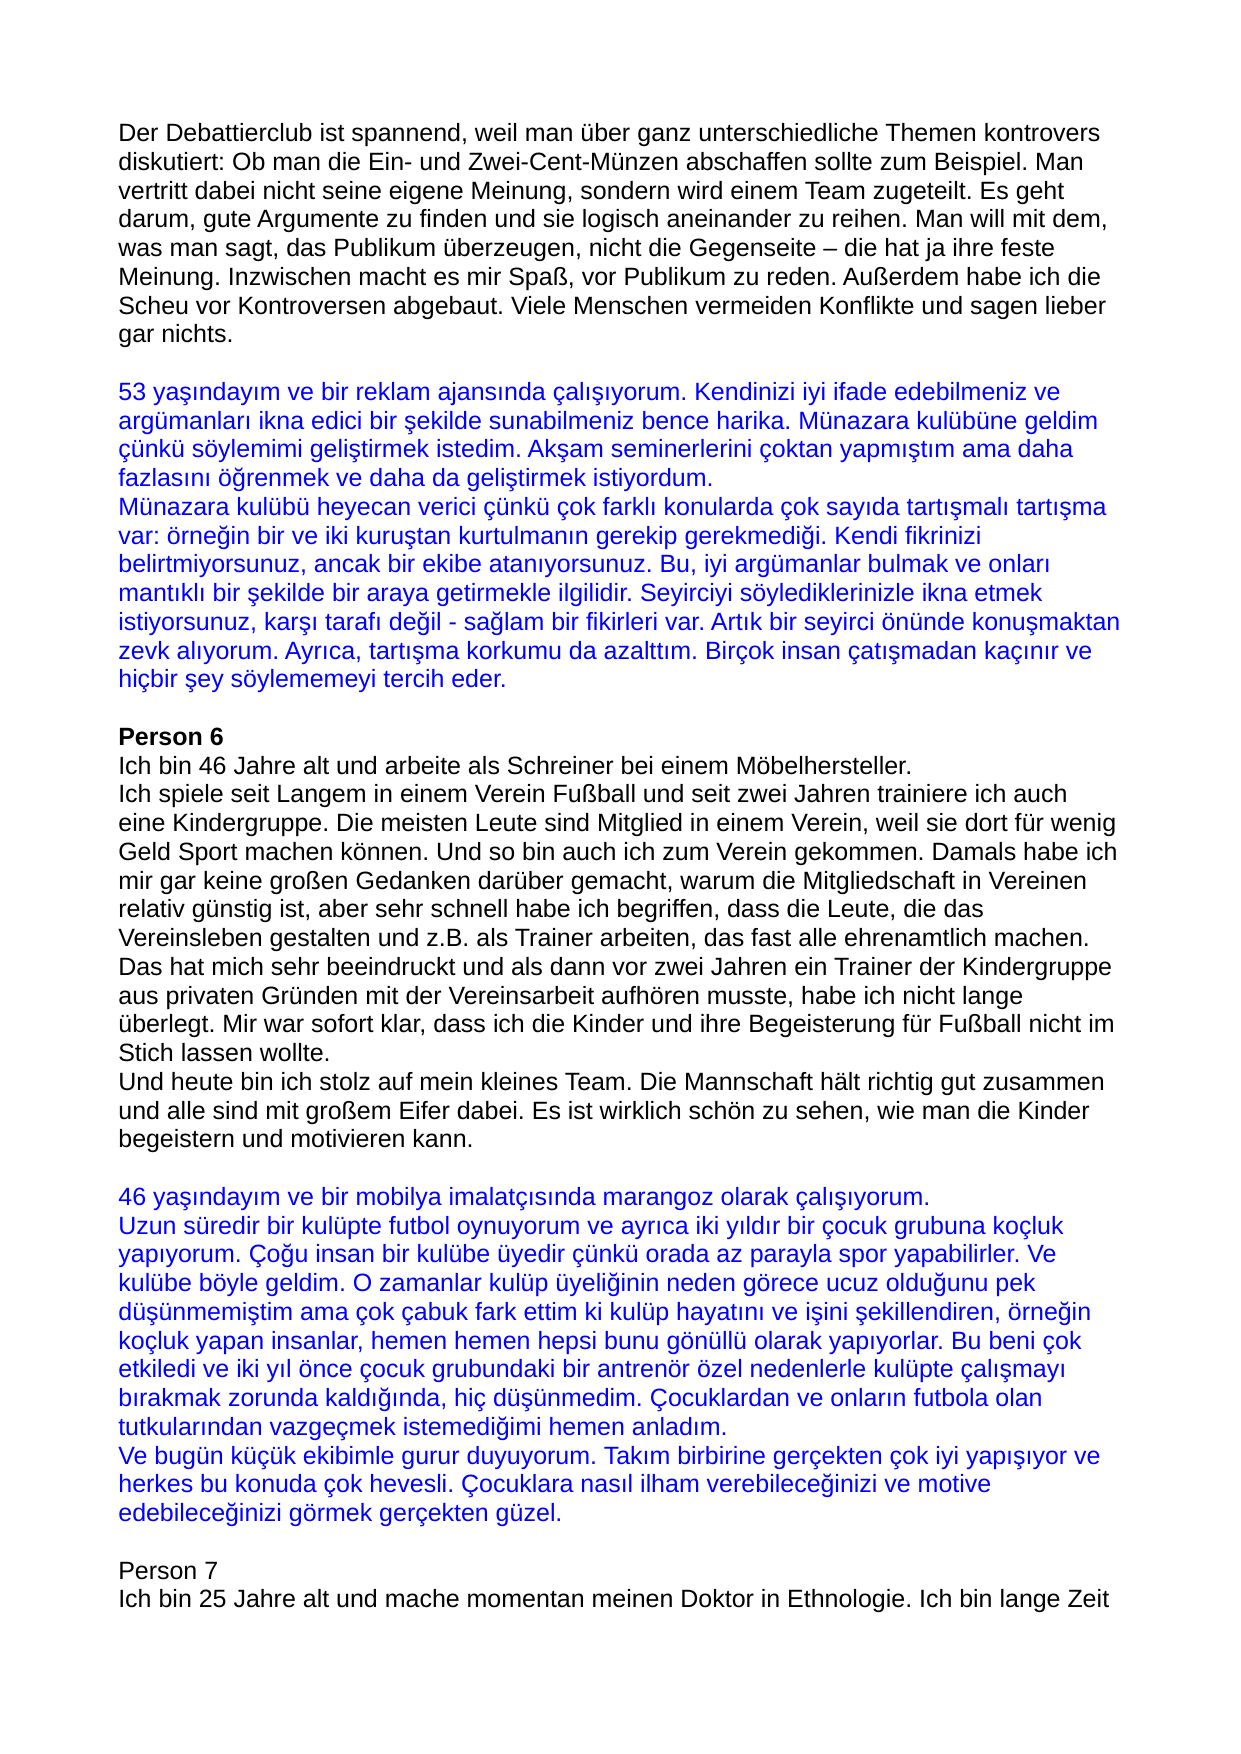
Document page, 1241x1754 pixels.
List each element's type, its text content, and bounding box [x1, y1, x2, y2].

text Ich bin 25 Jahre alt und mache momentan meinen Doktor in Ethnologie. Ich bin lange Zeit [118, 1584, 1122, 1613]
text 53 yaşındayım ve bir reklam ajansında çalışıyorum. Kendinizi iyi ifade edebilmeniz ve argümanları ikna edici bir şekilde sunabilmeniz bence harika. Münazara kulübüne geldim çünkü söylemimi geliştirmek istedim. Akşam seminerlerini çoktan yapmıştım ama daha fazlasını öğrenmek ve daha da geliştirmek istiyordum. Münazara kulübü heyecan verici çünkü çok farklı konularda çok sayıda tartışmalı tartışma var: örneğin bir ve iki kuruştan kurtulmanın gerekip gerekmediği. Kendi fikrinizi belirtmiyorsunuz, ancak bir ekibe atanıyorsunuz. Bu, iyi argümanlar bulmak ve onları mantıklı bir şekilde bir araya getirmekle ilgilidir. Seyirciyi söylediklerinizle ikna etmek istiyorsunuz, karşı tarafı değil - sağlam bir fikirleri var. Artık bir seyirci önünde konuşmaktan zevk alıyorum. Ayrıca, tartışma korkumu da azalttım. Birçok insan çatışmadan kaçınır ve hiçbir şey söylememeyi tercih eder. [118, 377, 1122, 693]
text Und heute bin ich stolz auf mein kleines Team. Die Mannschaft hält richtig gut zusammen und alle sind mit großem Eifer dabei. Es ist wirklich schön zu sehen, wie man die Kinder begeistern und motivieren kann. [118, 1067, 1122, 1153]
text Ich spiele seit Langem in einem Verein Fußball und seit zwei Jahren trainiere ich auch eine Kindergruppe. Die meisten Leute sind Mitglied in einem Verein, weil sie dort für wenig Geld Sport machen können. Und so bin auch ich zum Verein gekommen. Damals habe ich mir gar keine großen Gedanken darüber gemacht, warum die Mitgliedschaft in Vereinen relativ günstig ist, aber sehr schnell habe ich begriffen, dass die Leute, die das Vereinsleben gestalten und z.B. als Trainer arbeiten, das fast alle ehrenamtlich machen. Das hat mich sehr beeindruckt und als dann vor zwei Jahren ein Trainer der Kindergruppe aus privaten Gründen mit der Vereinsarbeit aufhören musste, habe ich nicht lange überlegt. Mir war sofort klar, dass ich die Kinder und ihre Begeisterung für Fußball nicht im Stich lassen wollte. [118, 779, 1122, 1067]
text Ich bin 46 Jahre alt und arbeite als Schreiner bei einem Möbelhersteller. [118, 751, 1122, 779]
text Der Debattierclub ist spannend, weil man über ganz unterschiedliche Themen kontrovers diskutiert: Ob man die Ein- und Zwei-Cent-Münzen abschaffen sollte zum Beispiel. Man vertritt dabei nicht seine eigene Meinung, sondern wird einem Team zugeteilt. Es geht darum, gute Argumente zu finden und sie logisch aneinander zu reihen. Man will mit dem, was man sagt, das Publikum überzeugen, nicht die Gegenseite – die hat ja ihre feste Meinung. Inzwischen macht es mir Spaß, vor Publikum zu reden. Außerdem habe ich die Scheu vor Kontroversen abgebaut. Viele Menschen vermeiden Konflikte und sagen lieber gar nichts. [118, 118, 1122, 348]
text Person 6 [118, 722, 1122, 751]
text 46 yaşındayım ve bir mobilya imalatçısında marangoz olarak çalışıyorum. Uzun süredir bir kulüpte futbol oynuyorum ve ayrıca iki yıldır bir çocuk grubuna koçluk yapıyorum. Çoğu insan bir kulübe üyedir çünkü orada az parayla spor yapabilirler. Ve kulübe böyle geldim. O zamanlar kulüp üyeliğinin neden görece ucuz olduğunu pek düşünmemiştim ama çok çabuk fark ettim ki kulüp hayatını ve işini şekillendiren, örneğin koçluk yapan insanlar, hemen hemen hepsi bunu gönüllü olarak yapıyorlar. Bu beni çok etkiledi ve iki yıl önce çocuk grubundaki bir antrenör özel nedenlerle kulüpte çalışmayı bırakmak zorunda kaldığında, hiç düşünmedim. Çocuklardan ve onların futbola olan tutkularından vazgeçmek istemediğimi hemen anladım. Ve bugün küçük ekibimle gurur duyuyorum. Takım birbirine gerçekten çok iyi yapışıyor ve herkes bu konuda çok hevesli. Çocuklara nasıl ilham verebileceğinizi ve motive edebileceğinizi görmek gerçekten güzel. [118, 1182, 1122, 1527]
text Person 7 [118, 1556, 1122, 1584]
